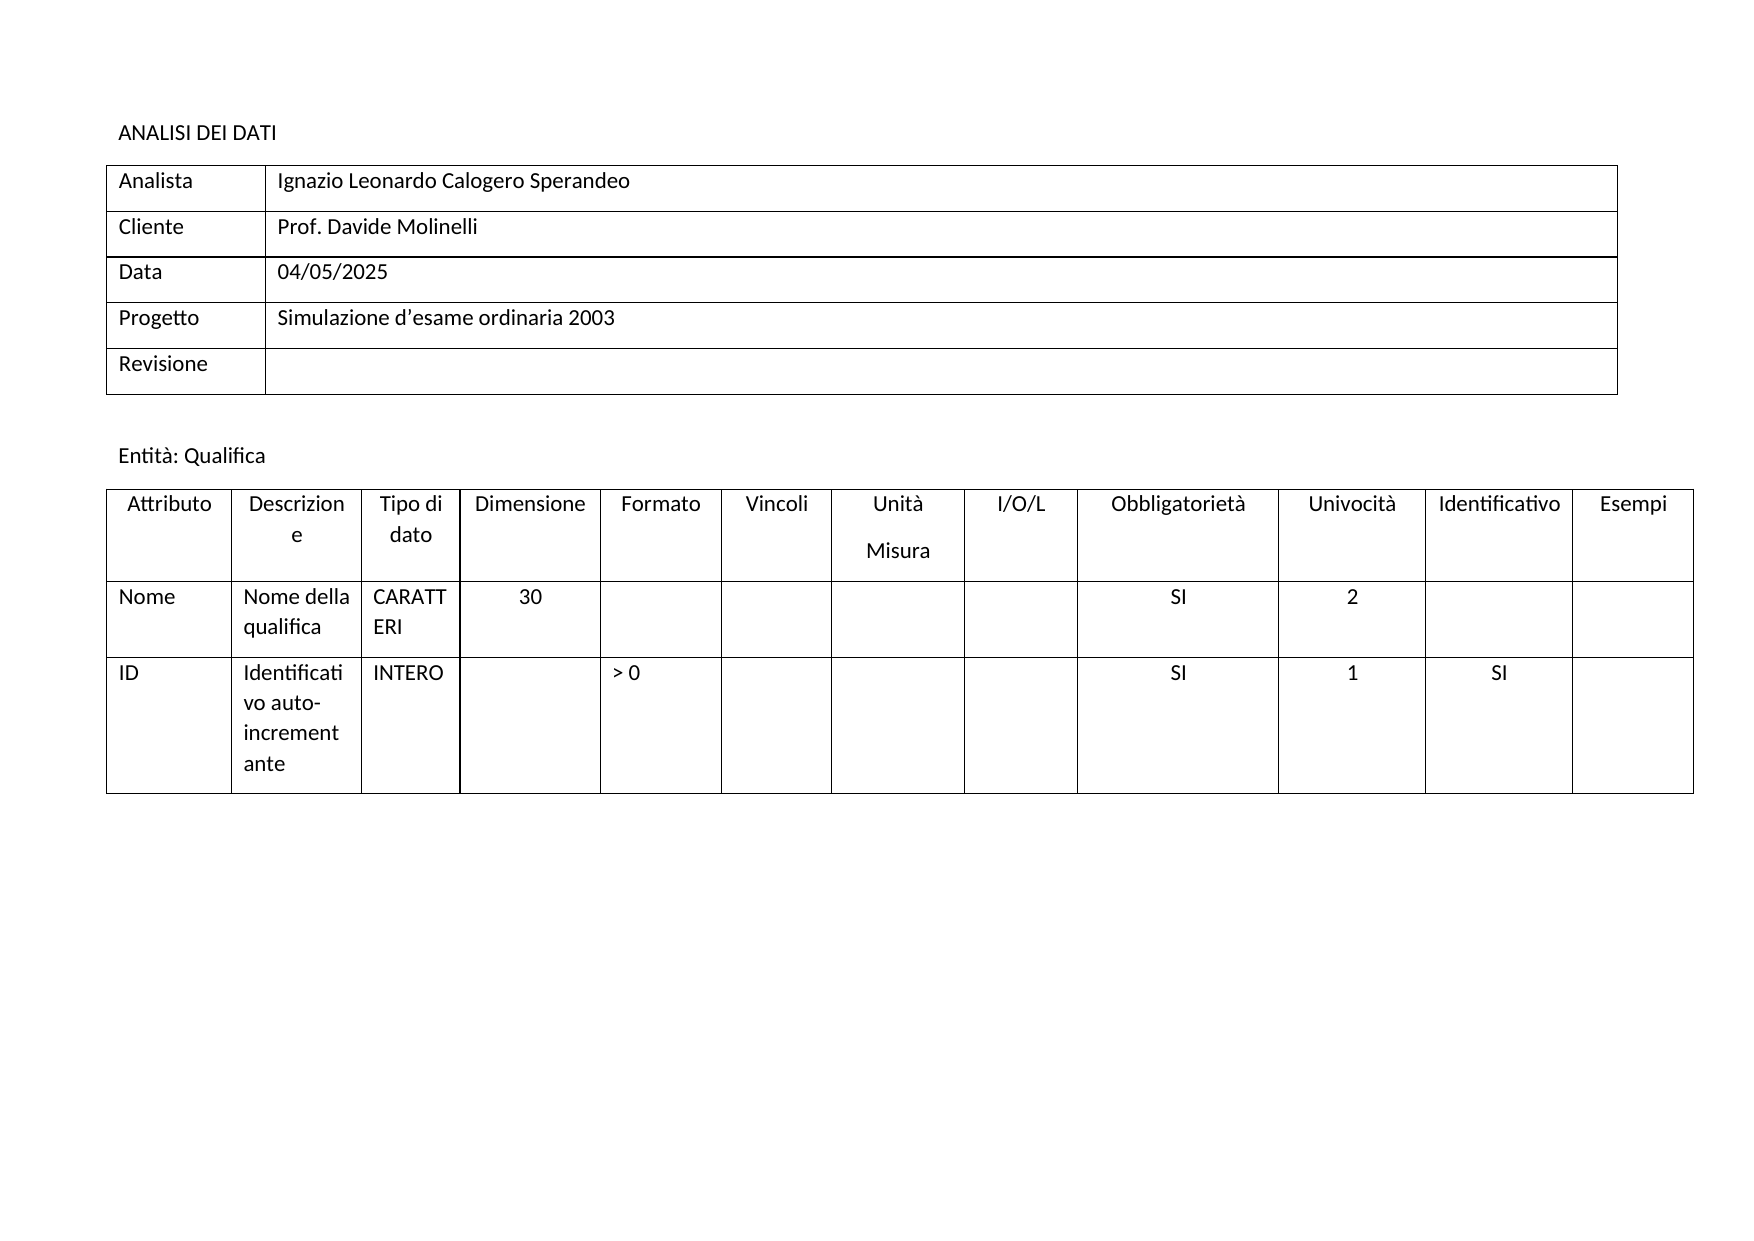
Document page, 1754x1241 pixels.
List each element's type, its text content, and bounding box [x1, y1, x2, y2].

table_cell [965, 582, 1077, 657]
table_cell Identificativo auto-incrementante [232, 658, 361, 793]
table_cell [722, 582, 831, 657]
table_cell > 0 [601, 658, 721, 793]
table_header Analista [107, 166, 265, 211]
text Entità: Qualifica [118, 442, 1606, 469]
table_cell Prof. Davide Molinelli [266, 212, 1617, 256]
table_cell SI [1078, 658, 1278, 793]
text ANALISI DEI DATI [118, 118, 1606, 146]
table_header Vincoli [722, 490, 831, 581]
table_cell Nome [107, 582, 231, 657]
table_cell [832, 658, 964, 793]
table_cell Nome della qualifica [232, 582, 361, 657]
table_header Formato [601, 490, 721, 581]
table_header Identificativo [1426, 490, 1572, 581]
table_header Esempi [1573, 490, 1693, 581]
table_header Attributo [107, 490, 231, 581]
table_header Dimensione [461, 490, 600, 581]
table_cell [601, 582, 721, 657]
table_cell Simulazione d’esame ordinaria 2003 [266, 303, 1617, 348]
table_header Descrizione [232, 490, 361, 581]
table_cell ID [107, 658, 231, 793]
table_cell [965, 658, 1077, 793]
table_cell [1573, 582, 1693, 657]
table_header I/O/L [965, 490, 1077, 581]
table_cell 04/05/2025 [266, 258, 1617, 302]
table_cell [722, 658, 831, 793]
table_cell [266, 349, 1617, 394]
table_cell CARATTERI [362, 582, 459, 657]
table_cell 1 [1279, 658, 1425, 793]
table_cell SI [1078, 582, 1278, 657]
table_cell [461, 658, 600, 793]
table_header Obbligatorietà [1078, 490, 1278, 581]
table_header Ignazio Leonardo Calogero Sperandeo [266, 166, 1617, 211]
table_header Unità Misura [832, 490, 964, 581]
table_cell SI [1426, 658, 1572, 793]
table_cell Progetto [107, 303, 265, 348]
table_cell Cliente [107, 212, 265, 256]
table_cell [832, 582, 964, 657]
table_cell [1573, 658, 1693, 793]
table_cell 30 [461, 582, 600, 657]
table_header Tipo di dato [362, 490, 459, 581]
table_cell Data [107, 258, 265, 302]
table_cell [1426, 582, 1572, 657]
table_cell Revisione [107, 349, 265, 394]
table_cell INTERO [362, 658, 459, 793]
table_cell 2 [1279, 582, 1425, 657]
table_header Univocità [1279, 490, 1425, 581]
